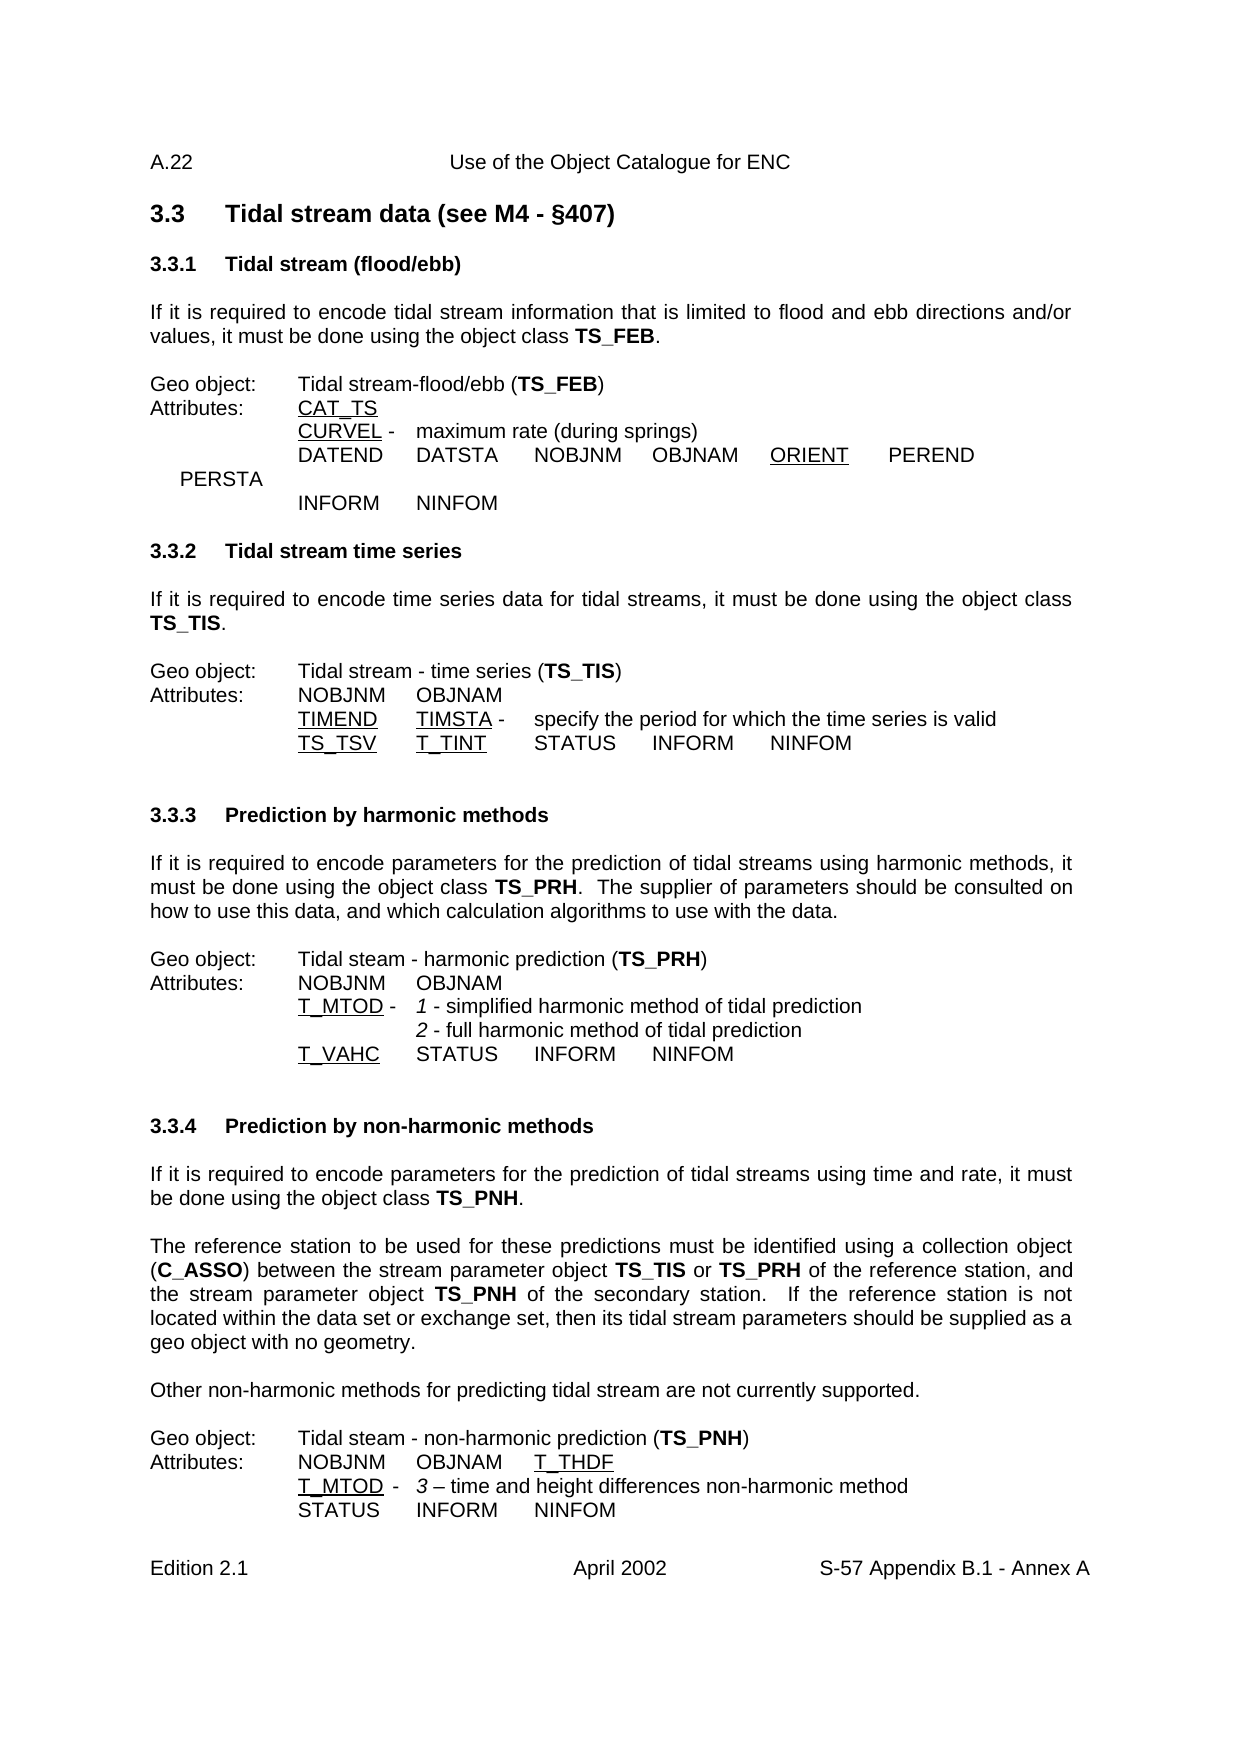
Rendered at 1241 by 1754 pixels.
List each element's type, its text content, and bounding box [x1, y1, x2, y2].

subtitle 3.3.2 Tidal stream time series [150, 539, 1074, 563]
text If it is required to encode tidal stream information that is limited to flood and ebb directions and/or values, it must be done using the object class TS_FEB. [150, 299, 1074, 347]
subtitle 3.3.4 Prediction by non-harmonic methods [150, 1114, 1074, 1138]
text Attributes: NOBJNM OBJNAM [150, 970, 1074, 994]
text If it is required to encode parameters for the prediction of tidal streams using time and rate, it must be done using the object class TS_PNH. [150, 1162, 1074, 1210]
text Attributes: CAT_TS [150, 395, 1074, 419]
text T_MTOD - 3 – time and height differences non-harmonic method [150, 1473, 1074, 1497]
text If it is required to encode parameters for the prediction of tidal streams using harmonic methods, it must be done using the object class TS_PRH. The supplier of parameters should be consulted on how to use this data, and which calculation algorithms to use with the data. [150, 851, 1074, 922]
text TIMEND TIMSTA - specify the period for which the time series is valid [150, 707, 1074, 731]
text DATEND DATSTA NOBJNM OBJNAM ORIENT PEREND PERSTA [150, 443, 1074, 491]
text T_VAHC STATUS INFORM NINFOM [150, 1042, 1074, 1066]
text Geo object: Tidal stream - time series (TS_TIS) [150, 659, 1074, 683]
text The reference station to be used for these predictions must be identified using a collection object (C_ASSO) between the stream parameter object TS_TIS or TS_PRH of the reference station, and the stream parameter object TS_PNH of the secondary station. If the reference station is not located within the data set or exchange set, then its tidal stream parameters should be supplied as a geo object with no geometry. [150, 1234, 1074, 1354]
text Geo object: Tidal steam - harmonic prediction (TS_PRH) [150, 946, 1074, 970]
text T_MTOD - 1 - simplified harmonic method of tidal prediction [150, 994, 1074, 1018]
text Other non-harmonic methods for predicting tidal stream are not currently supported. [150, 1378, 1074, 1402]
text TS_TSV T_TINT STATUS INFORM NINFOM [150, 731, 1074, 755]
text 2 - full harmonic method of tidal prediction [150, 1018, 1074, 1042]
text Attributes: NOBJNM OBJNAM [150, 683, 1074, 707]
text Geo object: Tidal steam - non-harmonic prediction (TS_PNH) [150, 1426, 1074, 1449]
text Geo object: Tidal stream-flood/ebb (TS_FEB) [150, 371, 1074, 395]
subtitle 3.3.3 Prediction by harmonic methods [150, 803, 1074, 827]
text INFORM NINFOM [150, 491, 1074, 515]
subtitle 3.3.1 Tidal stream (flood/ebb) [150, 252, 1074, 276]
text CURVEL - maximum rate (during springs) [150, 419, 1074, 443]
text Attributes: NOBJNM OBJNAM T_THDF [150, 1449, 1074, 1473]
text If it is required to encode time series data for tidal streams, it must be done using the object class TS_TIS. [150, 587, 1074, 635]
text 3.3 Tidal stream data (see M4 - §407) [150, 199, 1074, 228]
text STATUS INFORM NINFOM [150, 1497, 1074, 1521]
